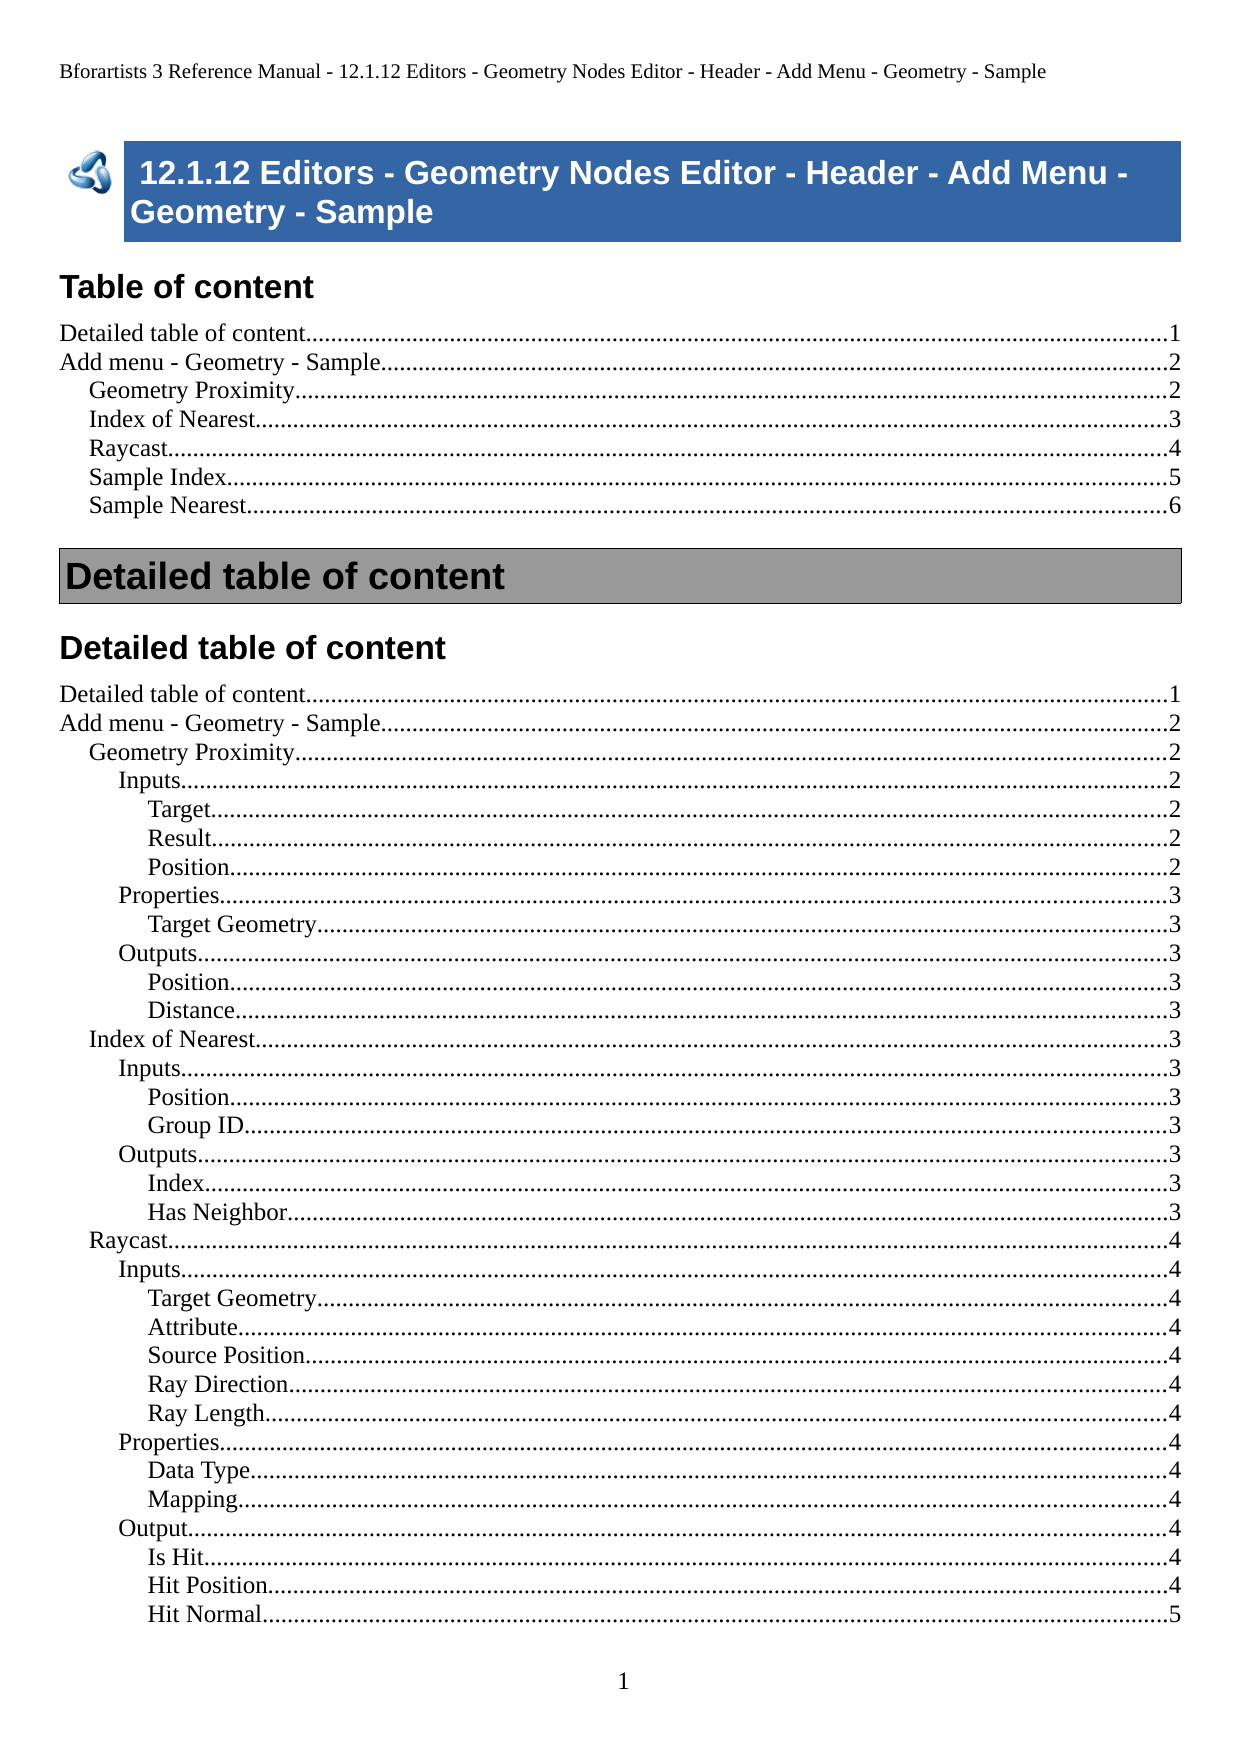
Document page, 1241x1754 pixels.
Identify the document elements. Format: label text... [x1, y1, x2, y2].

text Output 4 [118, 1513, 1181, 1542]
table_header Detailed table of content [60, 549, 1181, 603]
text Ray Direction 4 [147, 1369, 1181, 1398]
text Inputs 4 [118, 1254, 1181, 1283]
text Add menu - Geometry - Sample 2 [59, 708, 1181, 737]
text Inputs 2 [118, 765, 1181, 794]
text Target 2 [147, 794, 1181, 823]
text Group ID 3 [147, 1110, 1181, 1139]
text Sample Index 5 [88, 462, 1181, 490]
text Add menu - Geometry - Sample 2 [59, 347, 1181, 375]
text Distance 3 [147, 995, 1181, 1024]
text Raycast 4 [88, 433, 1181, 462]
text Raycast 4 [88, 1225, 1181, 1254]
table_header [59, 141, 124, 242]
text Is Hit 4 [147, 1542, 1181, 1570]
table_header 12.1.12 Editors - Geometry Nodes Editor - Header - Add Menu - Geometry - Sample [124, 141, 1181, 242]
text Position 3 [147, 1082, 1181, 1110]
text Result 2 [147, 823, 1181, 852]
text Has Neighbor 3 [147, 1197, 1181, 1225]
text Outputs 3 [118, 1139, 1181, 1168]
text Position 3 [147, 967, 1181, 995]
text Mapping 4 [147, 1484, 1181, 1513]
text Detailed table of content 1 [59, 679, 1181, 708]
text Attribute 4 [147, 1312, 1181, 1340]
text Target Geometry 3 [147, 909, 1181, 938]
text Source Position 4 [147, 1340, 1181, 1369]
subtitle Detailed table of content [59, 628, 1181, 667]
subtitle Table of content [59, 267, 1181, 305]
text Data Type 4 [147, 1455, 1181, 1484]
text Outputs 3 [118, 938, 1181, 967]
picture [65, 147, 114, 197]
text Hit Position 4 [147, 1570, 1181, 1599]
text Target Geometry 4 [147, 1283, 1181, 1312]
text Hit Normal 5 [147, 1599, 1181, 1628]
text Geometry Proximity 2 [88, 737, 1181, 765]
text Index of Nearest 3 [88, 1024, 1181, 1053]
text Index 3 [147, 1168, 1181, 1197]
text Ray Length 4 [147, 1398, 1181, 1427]
text Position 2 [147, 852, 1181, 880]
text Properties 4 [118, 1427, 1181, 1455]
text Geometry Proximity 2 [88, 375, 1181, 404]
text Inputs 3 [118, 1053, 1181, 1082]
text Sample Nearest 6 [88, 490, 1181, 519]
text Index of Nearest 3 [88, 404, 1181, 433]
text Properties 3 [118, 880, 1181, 909]
text Detailed table of content 1 [59, 318, 1181, 347]
